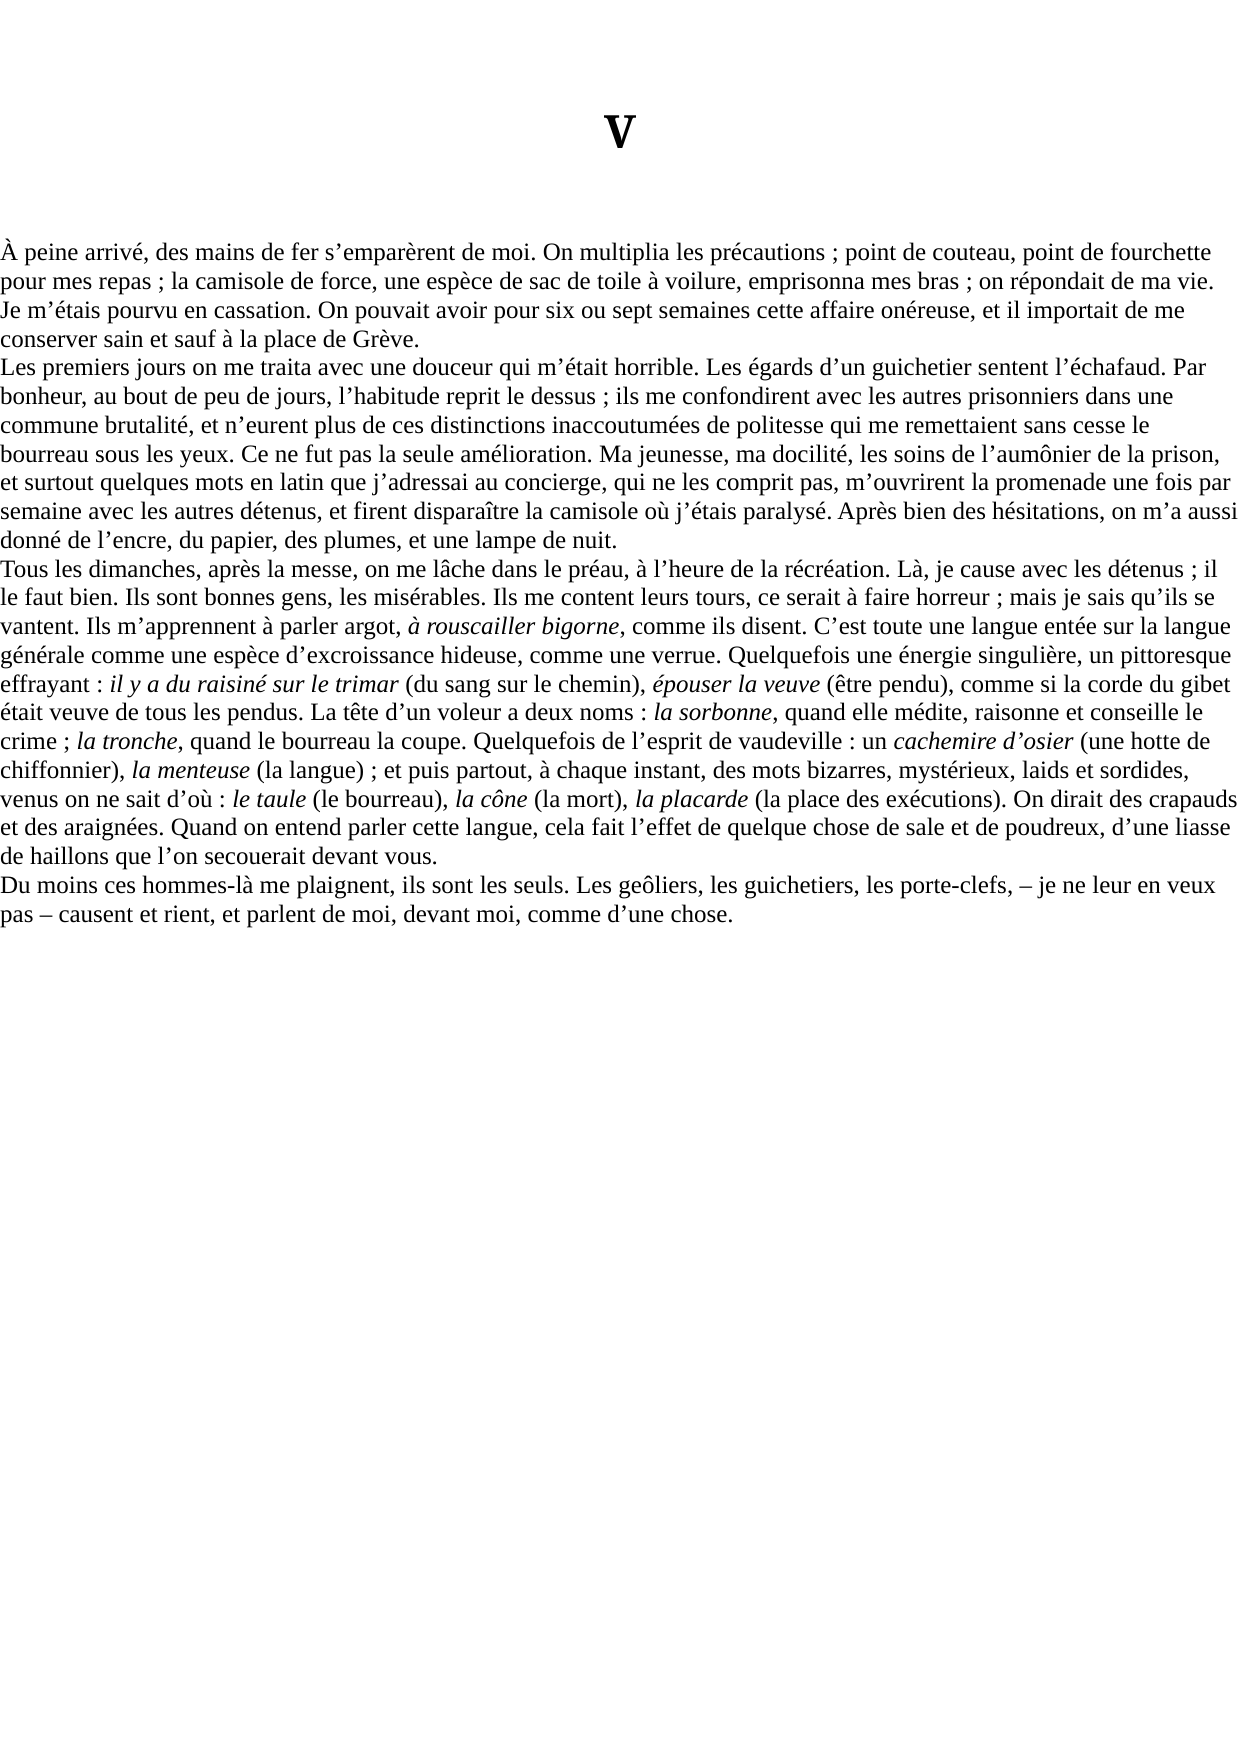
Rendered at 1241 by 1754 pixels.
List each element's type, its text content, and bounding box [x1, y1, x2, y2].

text Tous les dimanches, après la messe, on me lâche dans le préau, à l’heure de la récréation. Là, je cause avec les détenus ; il le faut bien. Ils sont bonnes gens, les misérables. Ils me content leurs tours, ce serait à faire horreur ; mais je sais qu’ils se vantent. Ils m’apprennent à parler argot, à rouscailler bigorne, comme ils disent. C’est toute une langue entée sur la langue générale comme une espèce d’excroissance hideuse, comme une verrue. Quelquefois une énergie singulière, un pittoresque effrayant : il y a du raisiné sur le trimar (du sang sur le chemin), épouser la veuve (être pendu), comme si la corde du gibet était veuve de tous les pendus. La tête d’un voleur a deux noms : la sorbonne, quand elle médite, raisonne et conseille le crime ; la tronche, quand le bourreau la coupe. Quelquefois de l’esprit de vaudeville : un cachemire d’osier (une hotte de chiffonnier), la menteuse (la langue) ; et puis partout, à chaque instant, des mots bizarres, mystérieux, laids et sordides, venus on ne sait d’où : le taule (le bourreau), la cône (la mort), la placarde (la place des exécutions). On dirait des crapauds et des araignées. Quand on entend parler cette langue, cela fait l’effet de quelque chose de sale et de poudreux, d’une liasse de haillons que l’on secouerait devant vous. [0, 554, 1240, 870]
text Les premiers jours on me traita avec une douceur qui m’était horrible. Les égards d’un guichetier sentent l’échafaud. Par bonheur, au bout de peu de jours, l’habitude reprit le dessus ; ils me confondirent avec les autres prisonniers dans une commune brutalité, et n’eurent plus de ces distinctions inaccoutumées de politesse qui me remettaient sans cesse le bourreau sous les yeux. Ce ne fut pas la seule amélioration. Ma jeunesse, ma docilité, les soins de l’aumônier de la prison, et surtout quelques mots en latin que j’adressai au concierge, qui ne les comprit pas, m’ouvrirent la promenade une fois par semaine avec les autres détenus, et firent disparaître la camisole où j’étais paralysé. Après bien des hésitations, on m’a aussi donné de l’encre, du papier, des plumes, et une lampe de nuit. [0, 352, 1240, 554]
text À peine arrivé, des mains de fer s’emparèrent de moi. On multiplia les précautions ; point de couteau, point de fourchette pour mes repas ; la camisole de force, une espèce de sac de toile à voilure, emprisonna mes bras ; on répondait de ma vie. Je m’étais pourvu en cassation. On pouvait avoir pour six ou sept semaines cette affaire onéreuse, et il importait de me conserver sain et sauf à la place de Grève. [0, 237, 1240, 352]
subtitle V [0, 100, 1240, 162]
text Du moins ces hommes-là me plaignent, ils sont les seuls. Les geôliers, les guichetiers, les porte-clefs, – je ne leur en veux pas – causent et rient, et parlent de moi, devant moi, comme d’une chose. [0, 870, 1240, 927]
